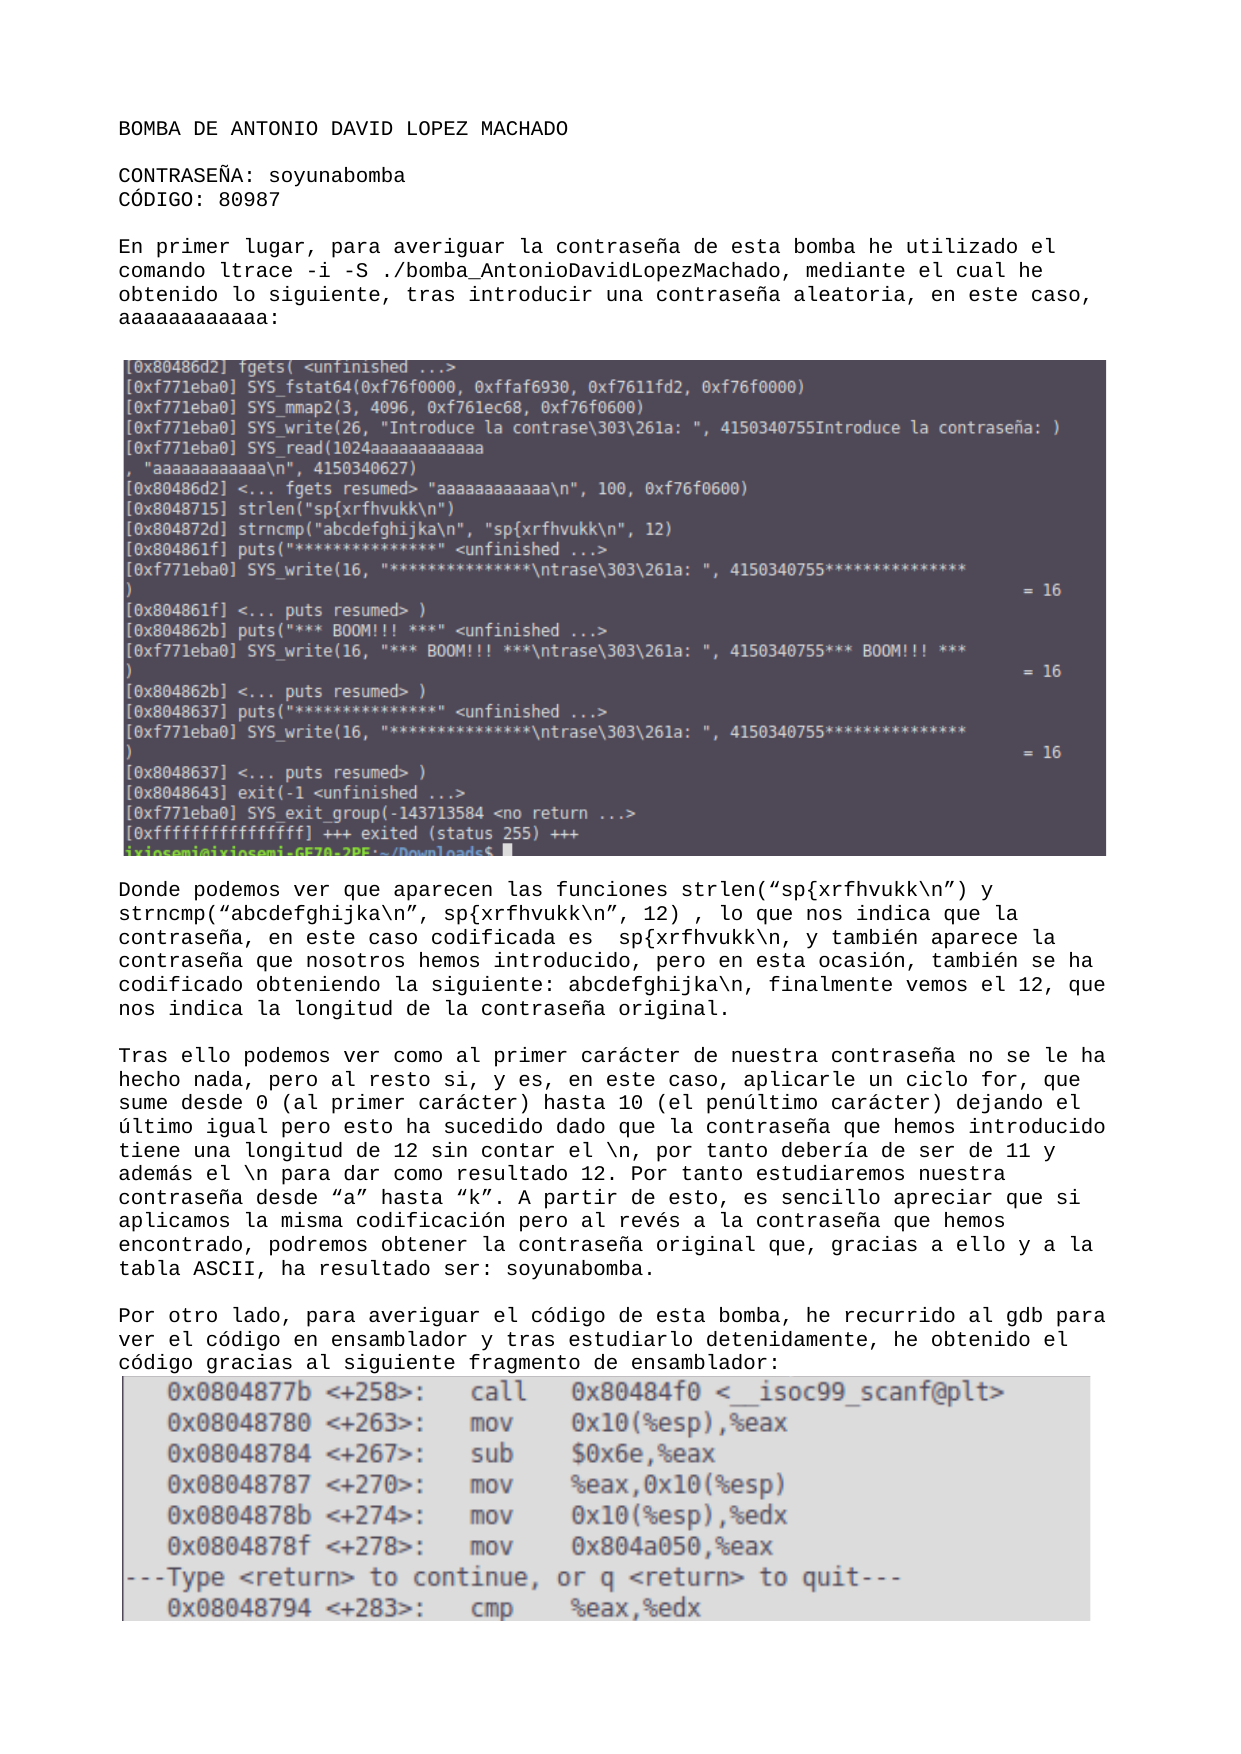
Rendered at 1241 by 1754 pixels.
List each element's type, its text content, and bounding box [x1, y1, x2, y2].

text CONTRASEÑA: soyunabomba [118, 165, 1122, 189]
text Donde podemos ver que aparecen las funciones strlen(“sp{xrfhvukk\n”) y strncmp(“abcdefghijka\n”, sp{xrfhvukk\n”, 12) , lo que nos indica que la contraseña, en este caso codificada es sp{xrfhvukk\n, y también aparece la contraseña que nosotros hemos introducido, pero en esta ocasión, también se ha codificado obteniendo la siguiente: abcdefghijka\n, finalmente vemos el 12, que nos indica la longitud de la contraseña original. [118, 879, 1122, 1021]
text Por otro lado, para averiguar el código de esta bomba, he recurrido al gdb para ver el código en ensamblador y tras estudiarlo detenidamente, he obtenido el código gracias al siguiente fragmento de ensamblador: [118, 1305, 1122, 1376]
text En primer lugar, para averiguar la contraseña de esta bomba he utilizado el comando ltrace -i -S ./bomba_AntonioDavidLopezMachado, mediante el cual he obtenido lo siguiente, tras introducir una contraseña aleatoria, en este caso, aaaaaaaaaaaa: [118, 236, 1122, 331]
text Tras ello podemos ver como al primer carácter de nuestra contraseña no se le ha hecho nada, pero al resto si, y es, en este caso, aplicarle un ciclo for, que sume desde 0 (al primer carácter) hasta 10 (el penúltimo carácter) dejando el último igual pero esto ha sucedido dado que la contraseña que hemos introducido tiene una longitud de 12 sin contar el \n, por tanto debería de ser de 11 y además el \n para dar como resultado 12. Por tanto estudiaremos nuestra contraseña desde “a” hasta “k”. A partir de esto, es sencillo apreciar que si aplicamos la misma codificación pero al revés a la contraseña que hemos encontrado, podremos obtener la contraseña original que, gracias a ello y a la tabla ASCII, ha resultado ser: soyunabomba. [118, 1045, 1122, 1281]
text CÓDIGO: 80987 [118, 189, 1122, 213]
text BOMBA DE ANTONIO DAVID LOPEZ MACHADO [118, 118, 1122, 142]
